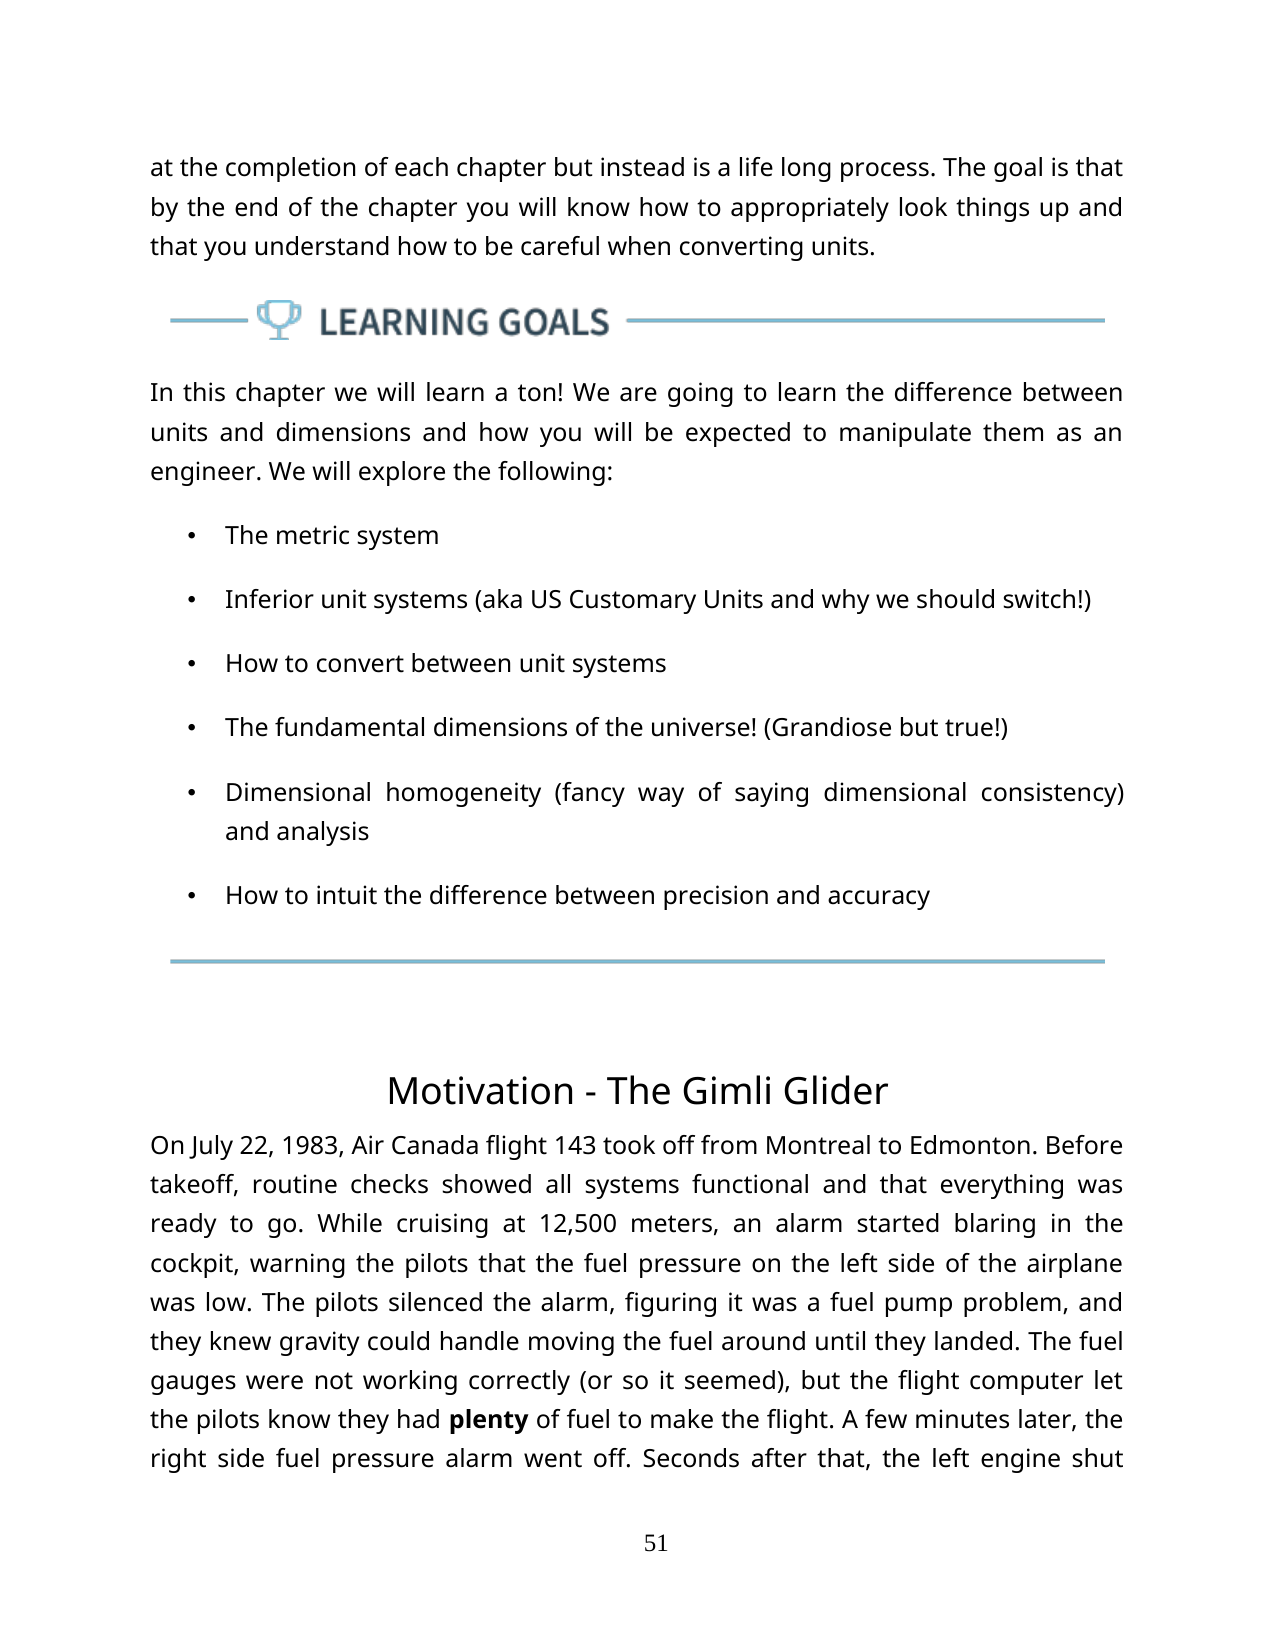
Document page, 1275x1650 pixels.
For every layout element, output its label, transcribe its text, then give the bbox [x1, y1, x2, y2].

picture [170, 300, 1105, 340]
picture [170, 941, 1105, 981]
text On July 22, 1983, Air Canada flight 143 took off from Montreal to Edmonton. Before takeoff, routine checks showed all systems functional and that everything was ready to go. While cruising at 12,500 meters, an alarm started blaring in the cockpit, warning the pilots that the fuel pressure on the left side of the airplane was low. The pilots silenced the alarm, figuring it was a fuel pump problem, and they knew gravity could handle moving the fuel around until they landed. The fuel gauges were not working correctly (or so it seemed), but the flight computer let the pilots know they had plenty of fuel to make the flight. A few minutes later, the right side fuel pressure alarm went off. Seconds after that, the left engine shut [150, 1128, 1125, 1475]
text In this chapter we will learn a ton! We are going to learn the difference between units and dimensions and how you will be expected to manipulate them as an engineer. We will explore the following: [150, 375, 1125, 487]
list Inferior unit systems (aka US Customary Units and why we should switch!) [187, 582, 1125, 616]
list The metric system [187, 518, 1125, 552]
list How to convert between unit systems [187, 646, 1125, 680]
subtitle Motivation - The Gimli Glider [150, 1064, 1125, 1115]
list Dimensional homogeneity (fancy way of saying dimensional consistency) and analysis [187, 774, 1125, 847]
list The fundamental dimensions of the universe! (Grandiose but true!) [187, 710, 1125, 744]
text at the completion of each chapter but instead is a life long process. The goal is that by the end of the chapter you will know how to appropriately look things up and that you understand how to be careful when converting units. [150, 150, 1125, 262]
list How to intuit the difference between precision and accuracy [187, 878, 1125, 912]
